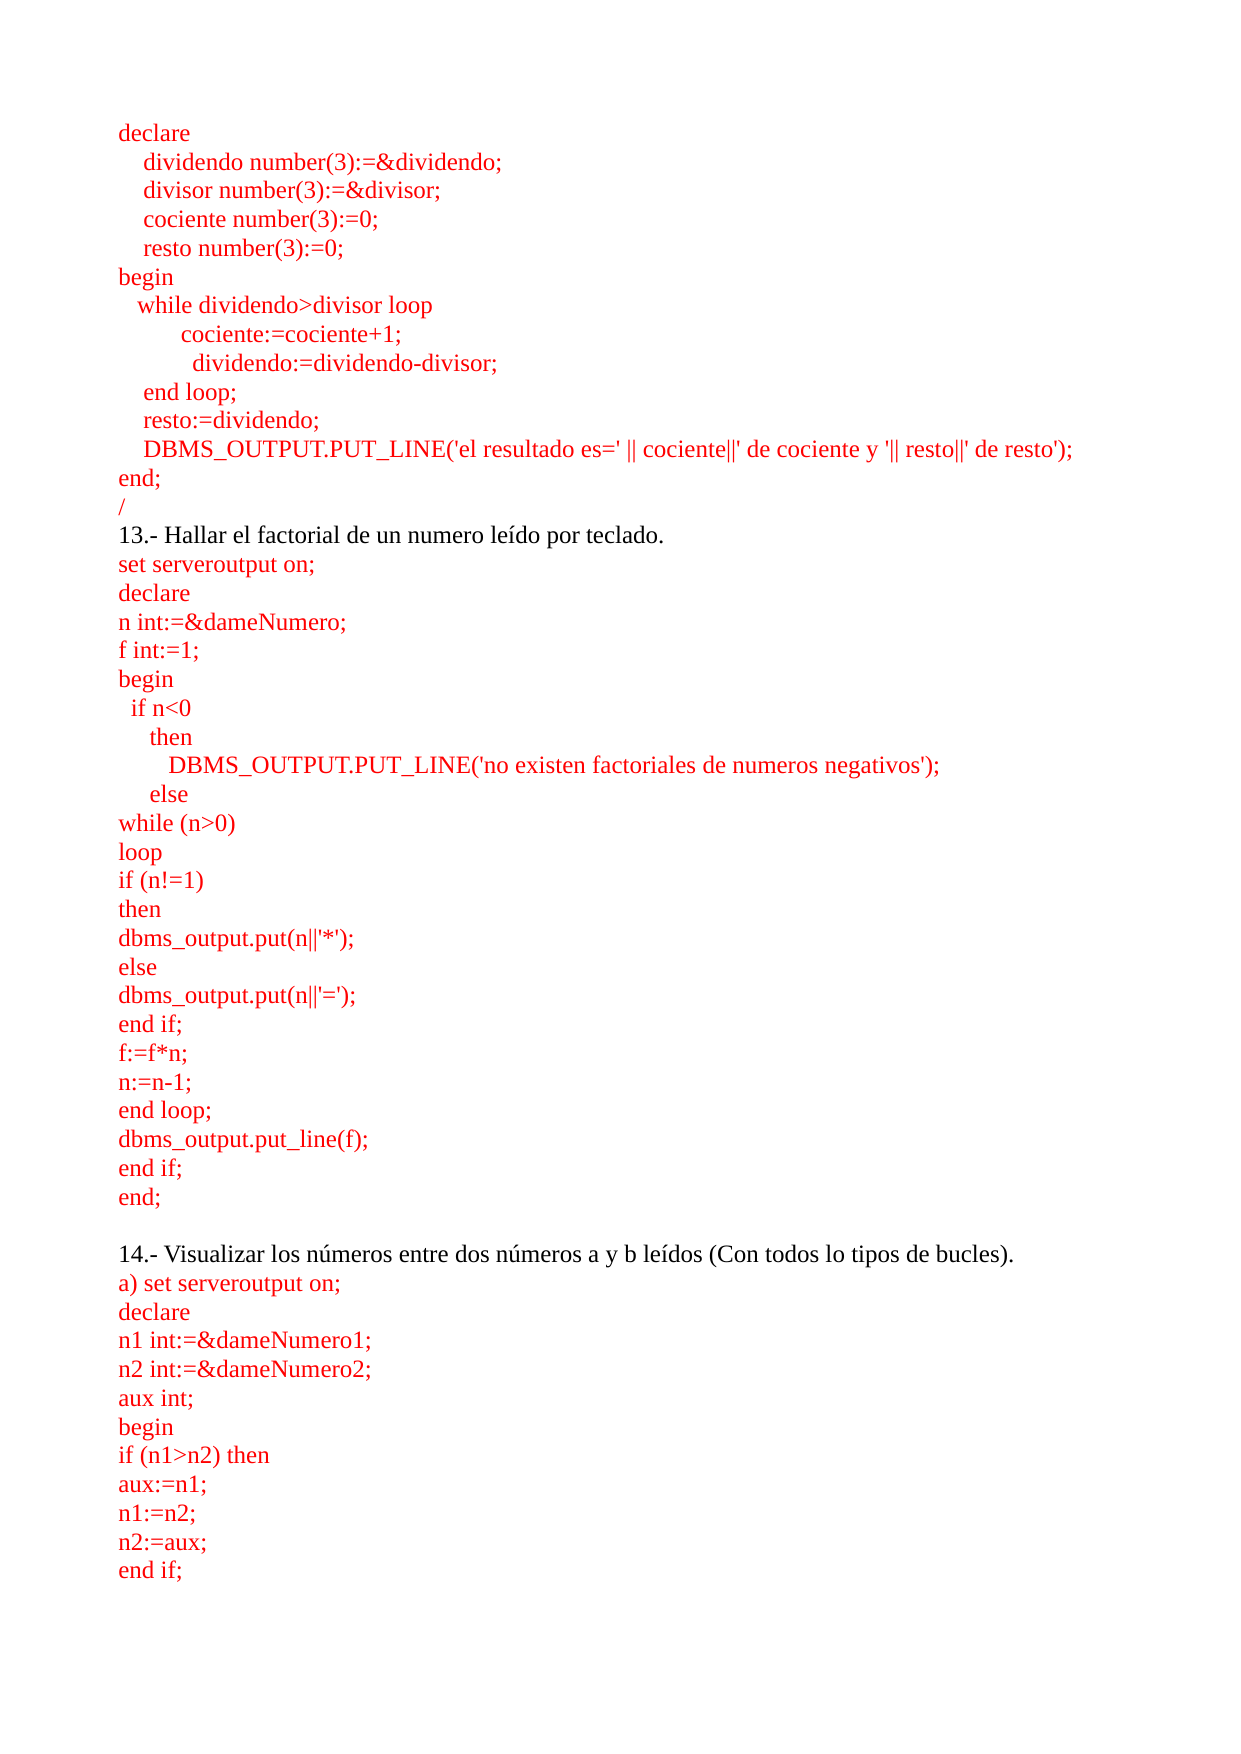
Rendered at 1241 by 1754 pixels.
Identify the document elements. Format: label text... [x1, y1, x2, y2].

text else [118, 952, 1122, 981]
text while dividendo>divisor loop [118, 291, 1122, 319]
text loop [118, 837, 1122, 866]
text set serveroutput on; [118, 549, 1122, 578]
text n:=n-1; [118, 1067, 1122, 1096]
text 14.- Visualizar los números entre dos números a y b leídos (Con todos lo tipos de bucles). [118, 1239, 1122, 1268]
text n1:=n2; [118, 1498, 1122, 1527]
text n int:=&dameNumero; [118, 607, 1122, 636]
text then [118, 894, 1122, 923]
text else [118, 779, 1122, 808]
text dividendo:=dividendo-divisor; [118, 348, 1122, 377]
text declare [118, 118, 1122, 147]
text aux int; [118, 1383, 1122, 1412]
text end; [118, 463, 1122, 492]
text resto number(3):=0; [118, 233, 1122, 262]
text end; [118, 1182, 1122, 1211]
text DBMS_OUTPUT.PUT_LINE('no existen factoriales de numeros negativos'); [118, 751, 1122, 779]
text begin [118, 1412, 1122, 1441]
text divisor number(3):=&divisor; [118, 176, 1122, 204]
text declare [118, 578, 1122, 607]
text n1 int:=&dameNumero1; [118, 1326, 1122, 1354]
text dividendo number(3):=&dividendo; [118, 147, 1122, 176]
text n2 int:=&dameNumero2; [118, 1354, 1122, 1383]
text begin [118, 664, 1122, 693]
text dbms_output.put(n||'='); [118, 981, 1122, 1009]
text dbms_output.put(n||'*'); [118, 923, 1122, 952]
text 13.- Hallar el factorial de un numero leído por teclado. [118, 521, 1122, 549]
text DBMS_OUTPUT.PUT_LINE('el resultado es=' || cociente||' de cociente y '|| resto||' de resto'); [118, 434, 1122, 463]
text end if; [118, 1009, 1122, 1038]
text n2:=aux; [118, 1527, 1122, 1556]
text begin [118, 262, 1122, 291]
text resto:=dividendo; [118, 406, 1122, 434]
text if (n1>n2) then [118, 1441, 1122, 1469]
text if n<0 [118, 693, 1122, 722]
text aux:=n1; [118, 1469, 1122, 1498]
text a) set serveroutput on; [118, 1268, 1122, 1297]
text end if; [118, 1153, 1122, 1182]
text end loop; [118, 1096, 1122, 1124]
text f:=f*n; [118, 1038, 1122, 1067]
text then [118, 722, 1122, 751]
text dbms_output.put_line(f); [118, 1124, 1122, 1153]
text while (n>0) [118, 808, 1122, 837]
text declare [118, 1297, 1122, 1326]
text cociente number(3):=0; [118, 204, 1122, 233]
text end if; [118, 1556, 1122, 1584]
text if (n!=1) [118, 866, 1122, 894]
text end loop; [118, 377, 1122, 406]
text cociente:=cociente+1; [118, 319, 1122, 348]
text f int:=1; [118, 636, 1122, 664]
text / [118, 492, 1122, 521]
